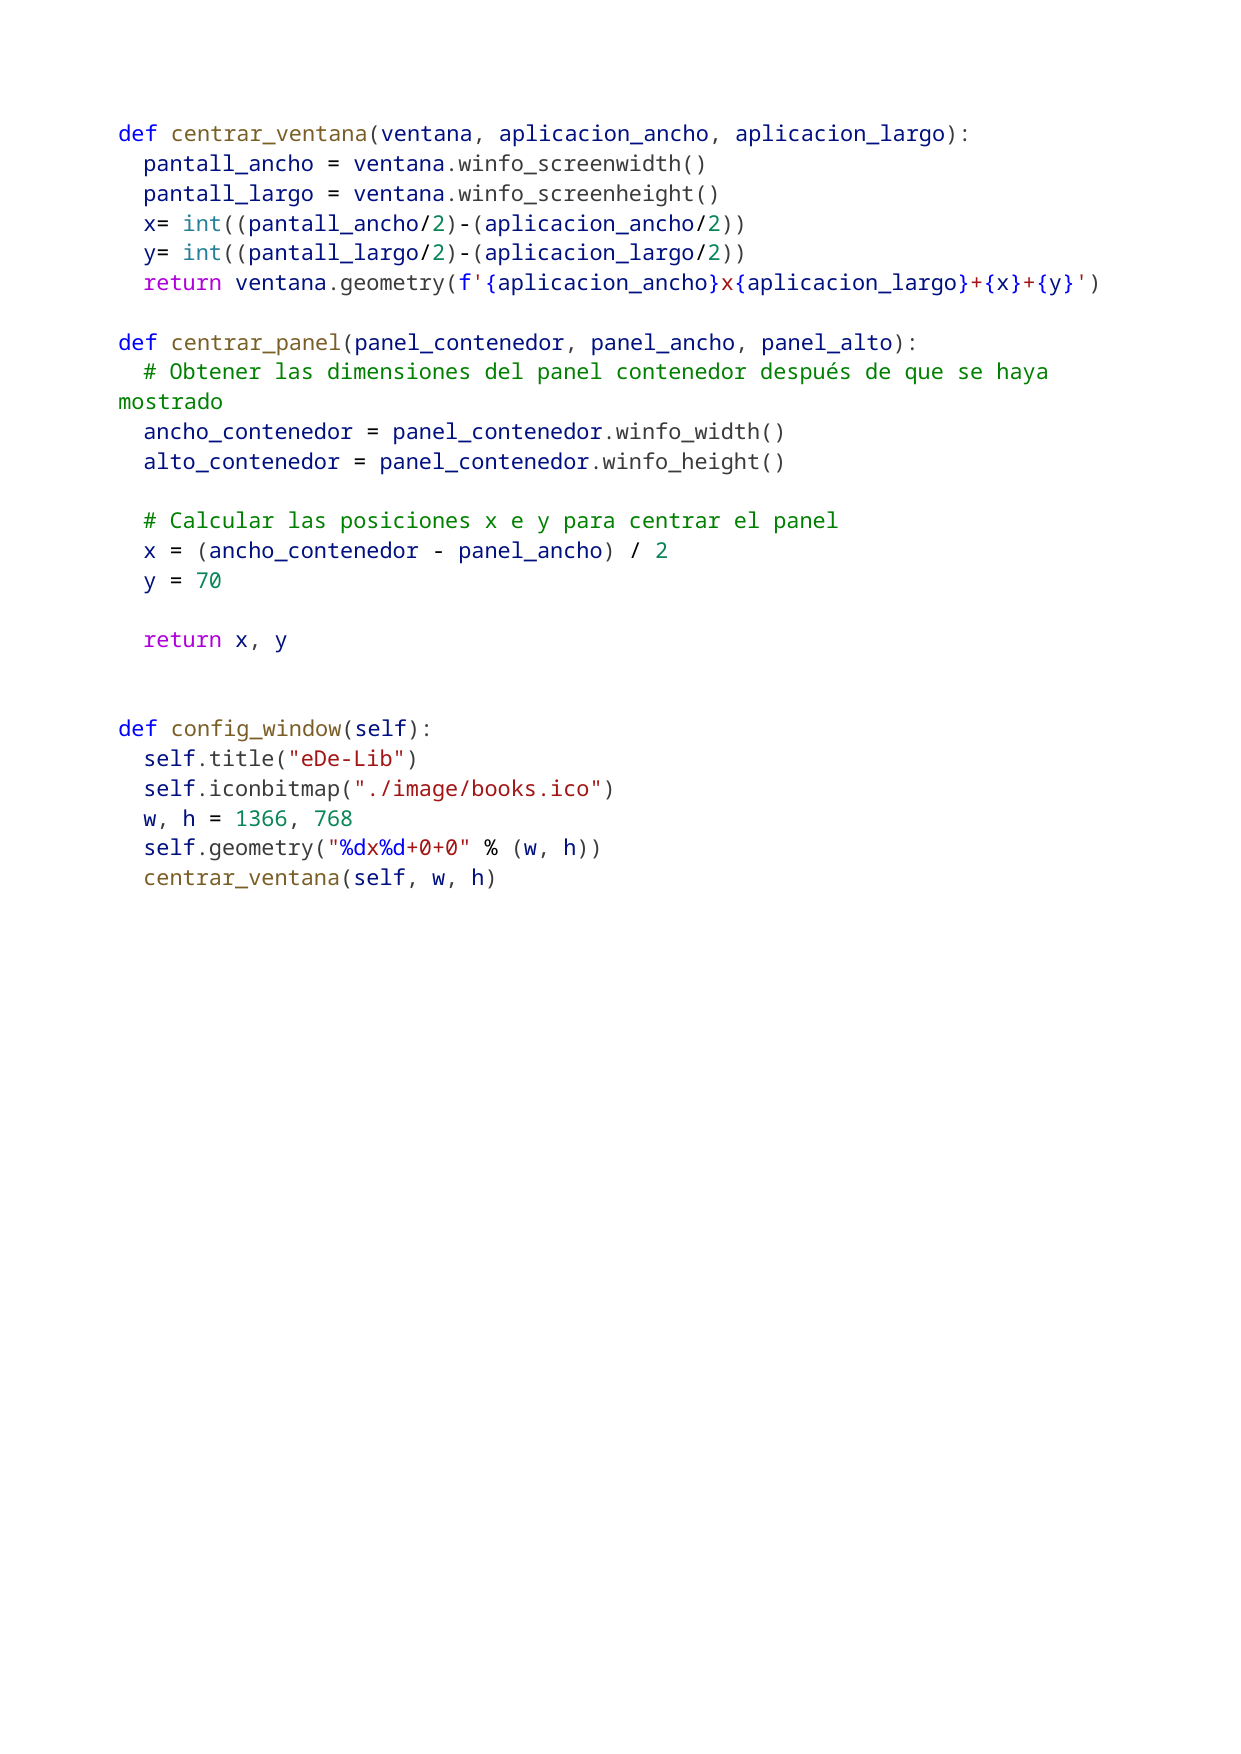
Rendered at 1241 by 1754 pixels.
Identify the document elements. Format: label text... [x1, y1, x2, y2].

text self.geometry("%dx%d+0+0" % (w, h)) [118, 832, 1122, 862]
text w, h = 1366, 768 [118, 803, 1122, 832]
text y= int((pantall_largo/2)-(aplicacion_largo/2)) [118, 237, 1122, 267]
text centrar_ventana(self, w, h) [118, 862, 1122, 892]
text # Calcular las posiciones x e y para centrar el panel [118, 505, 1122, 535]
text def centrar_ventana(ventana, aplicacion_ancho, aplicacion_largo): [118, 118, 1122, 148]
text return ventana.geometry(f'{aplicacion_ancho}x{aplicacion_largo}+{x}+{y}') [118, 267, 1122, 297]
text def config_window(self): [118, 713, 1122, 743]
text self.title("eDe-Lib") [118, 743, 1122, 773]
text return x, y [118, 624, 1122, 654]
text # Obtener las dimensiones del panel contenedor después de que se haya mostrado [118, 356, 1122, 416]
text def centrar_panel(panel_contenedor, panel_ancho, panel_alto): [118, 327, 1122, 356]
text pantall_ancho = ventana.winfo_screenwidth() [118, 148, 1122, 178]
text pantall_largo = ventana.winfo_screenheight() [118, 178, 1122, 207]
text self.iconbitmap("./image/books.ico") [118, 773, 1122, 803]
text x = (ancho_contenedor - panel_ancho) / 2 [118, 535, 1122, 565]
text alto_contenedor = panel_contenedor.winfo_height() [118, 446, 1122, 476]
text ancho_contenedor = panel_contenedor.winfo_width() [118, 416, 1122, 446]
text x= int((pantall_ancho/2)-(aplicacion_ancho/2)) [118, 207, 1122, 237]
text y = 70 [118, 565, 1122, 594]
